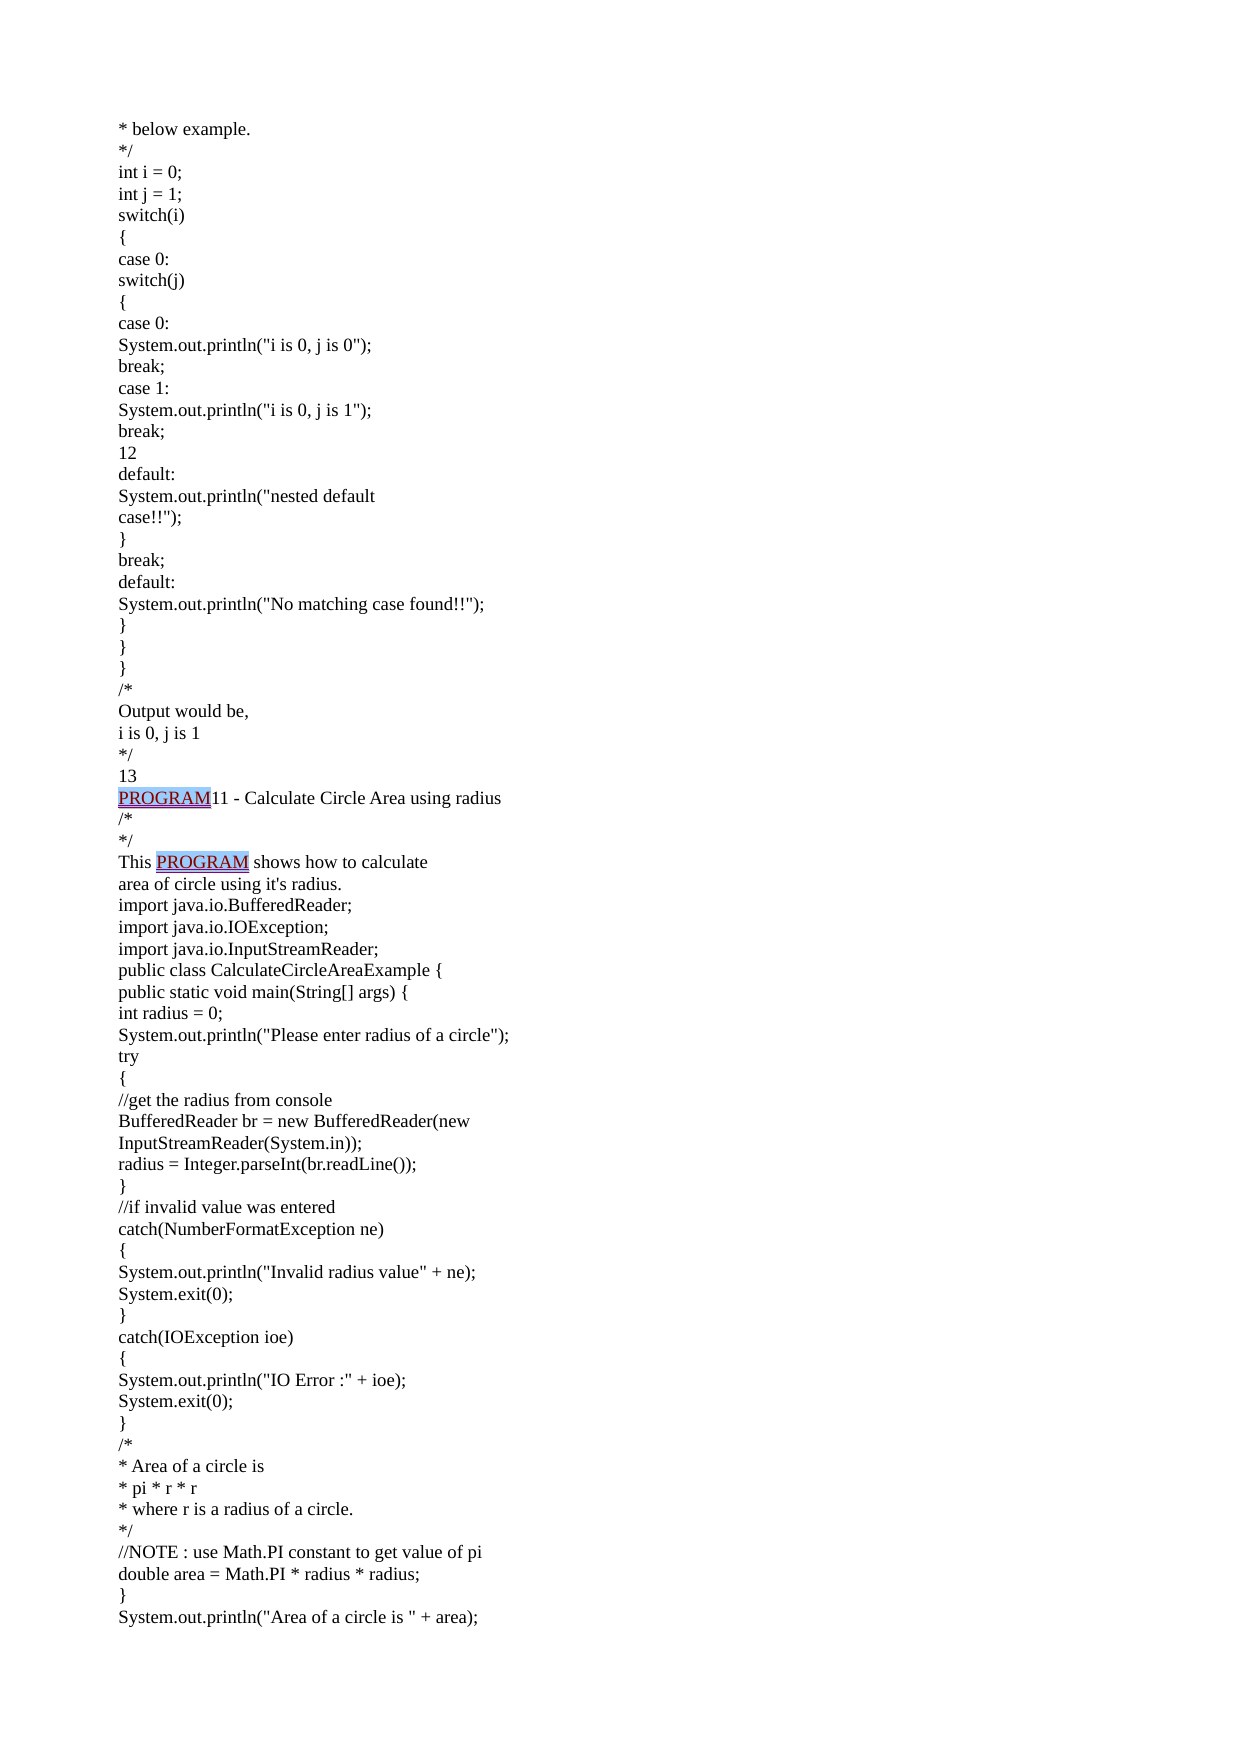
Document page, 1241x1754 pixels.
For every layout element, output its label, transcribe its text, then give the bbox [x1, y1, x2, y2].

text /* [118, 679, 1122, 700]
text System.out.println("IO Error :" + ioe); [118, 1369, 1122, 1390]
text import java.io.BufferedReader; [118, 894, 1122, 916]
text default: [118, 571, 1122, 592]
text } [118, 636, 1122, 657]
text public class CalculateCircleAreaExample { [118, 959, 1122, 981]
text catch(IOException ioe) [118, 1326, 1122, 1347]
text switch(i) [118, 204, 1122, 226]
text * below example. [118, 118, 1122, 140]
text { [118, 291, 1122, 312]
text } [118, 1304, 1122, 1326]
text InputStreamReader(System.in)); [118, 1132, 1122, 1153]
text This program shows how to calculate [118, 851, 1119, 873]
text { [118, 1347, 1122, 1369]
text * pi * r * r [118, 1477, 1122, 1498]
text * Area of a circle is [118, 1455, 1122, 1477]
text System.out.println("i is 0, j is 1"); [118, 398, 1122, 420]
text 13 [118, 765, 1122, 787]
text case 0: [118, 312, 1122, 334]
text catch(NumberFormatException ne) [118, 1218, 1122, 1239]
text { [118, 1067, 1122, 1088]
text import java.io.InputStreamReader; [118, 937, 1122, 959]
text 12 [118, 442, 1122, 463]
text //NOTE : use Math.PI constant to get value of pi [118, 1541, 1122, 1563]
text radius = Integer.parseInt(br.readLine()); [118, 1153, 1122, 1175]
text /* [118, 808, 1122, 830]
text */ [118, 830, 1122, 851]
text double area = Math.PI * radius * radius; [118, 1563, 1122, 1584]
text int radius = 0; [118, 1002, 1122, 1024]
text break; [118, 549, 1122, 571]
text */ [118, 1520, 1122, 1541]
text System.out.println("nested default [118, 485, 1122, 506]
text */ [118, 140, 1122, 161]
text case!!"); [118, 506, 1122, 528]
text /* [118, 1433, 1122, 1455]
text int i = 0; [118, 161, 1122, 183]
text System.out.println("Area of a circle is " + area); [118, 1606, 1122, 1627]
text { [118, 1239, 1122, 1261]
text break; [118, 355, 1122, 377]
text switch(j) [118, 269, 1122, 291]
text } [118, 1175, 1122, 1196]
text import java.io.IOException; [118, 916, 1122, 937]
text default: [118, 463, 1122, 485]
text //get the radius from console [118, 1088, 1122, 1110]
text } [118, 657, 1122, 679]
text } [118, 1584, 1122, 1606]
text case 0: [118, 247, 1122, 269]
text //if invalid value was entered [118, 1196, 1122, 1218]
text area of circle using it's radius. [118, 873, 1122, 894]
text System.out.println("Please enter radius of a circle"); [118, 1024, 1122, 1045]
text } [118, 614, 1122, 636]
text BufferedReader br = new BufferedReader(new [118, 1110, 1122, 1132]
text { [118, 226, 1122, 247]
text program11 - Calculate Circle Area using radius [118, 787, 1119, 808]
text break; [118, 420, 1122, 442]
text System.exit(0); [118, 1390, 1122, 1412]
text System.out.println("i is 0, j is 0"); [118, 334, 1122, 355]
text } [118, 1412, 1122, 1433]
text * where r is a radius of a circle. [118, 1498, 1122, 1520]
text System.out.println("No matching case found!!"); [118, 592, 1122, 614]
text System.exit(0); [118, 1282, 1122, 1304]
text i is 0, j is 1 [118, 722, 1122, 743]
text try [118, 1045, 1122, 1067]
text Output would be, [118, 700, 1122, 722]
text public static void main(String[] args) { [118, 981, 1122, 1002]
text } [118, 528, 1122, 549]
text case 1: [118, 377, 1122, 398]
text System.out.println("Invalid radius value" + ne); [118, 1261, 1122, 1282]
text int j = 1; [118, 183, 1122, 204]
text */ [118, 743, 1122, 765]
